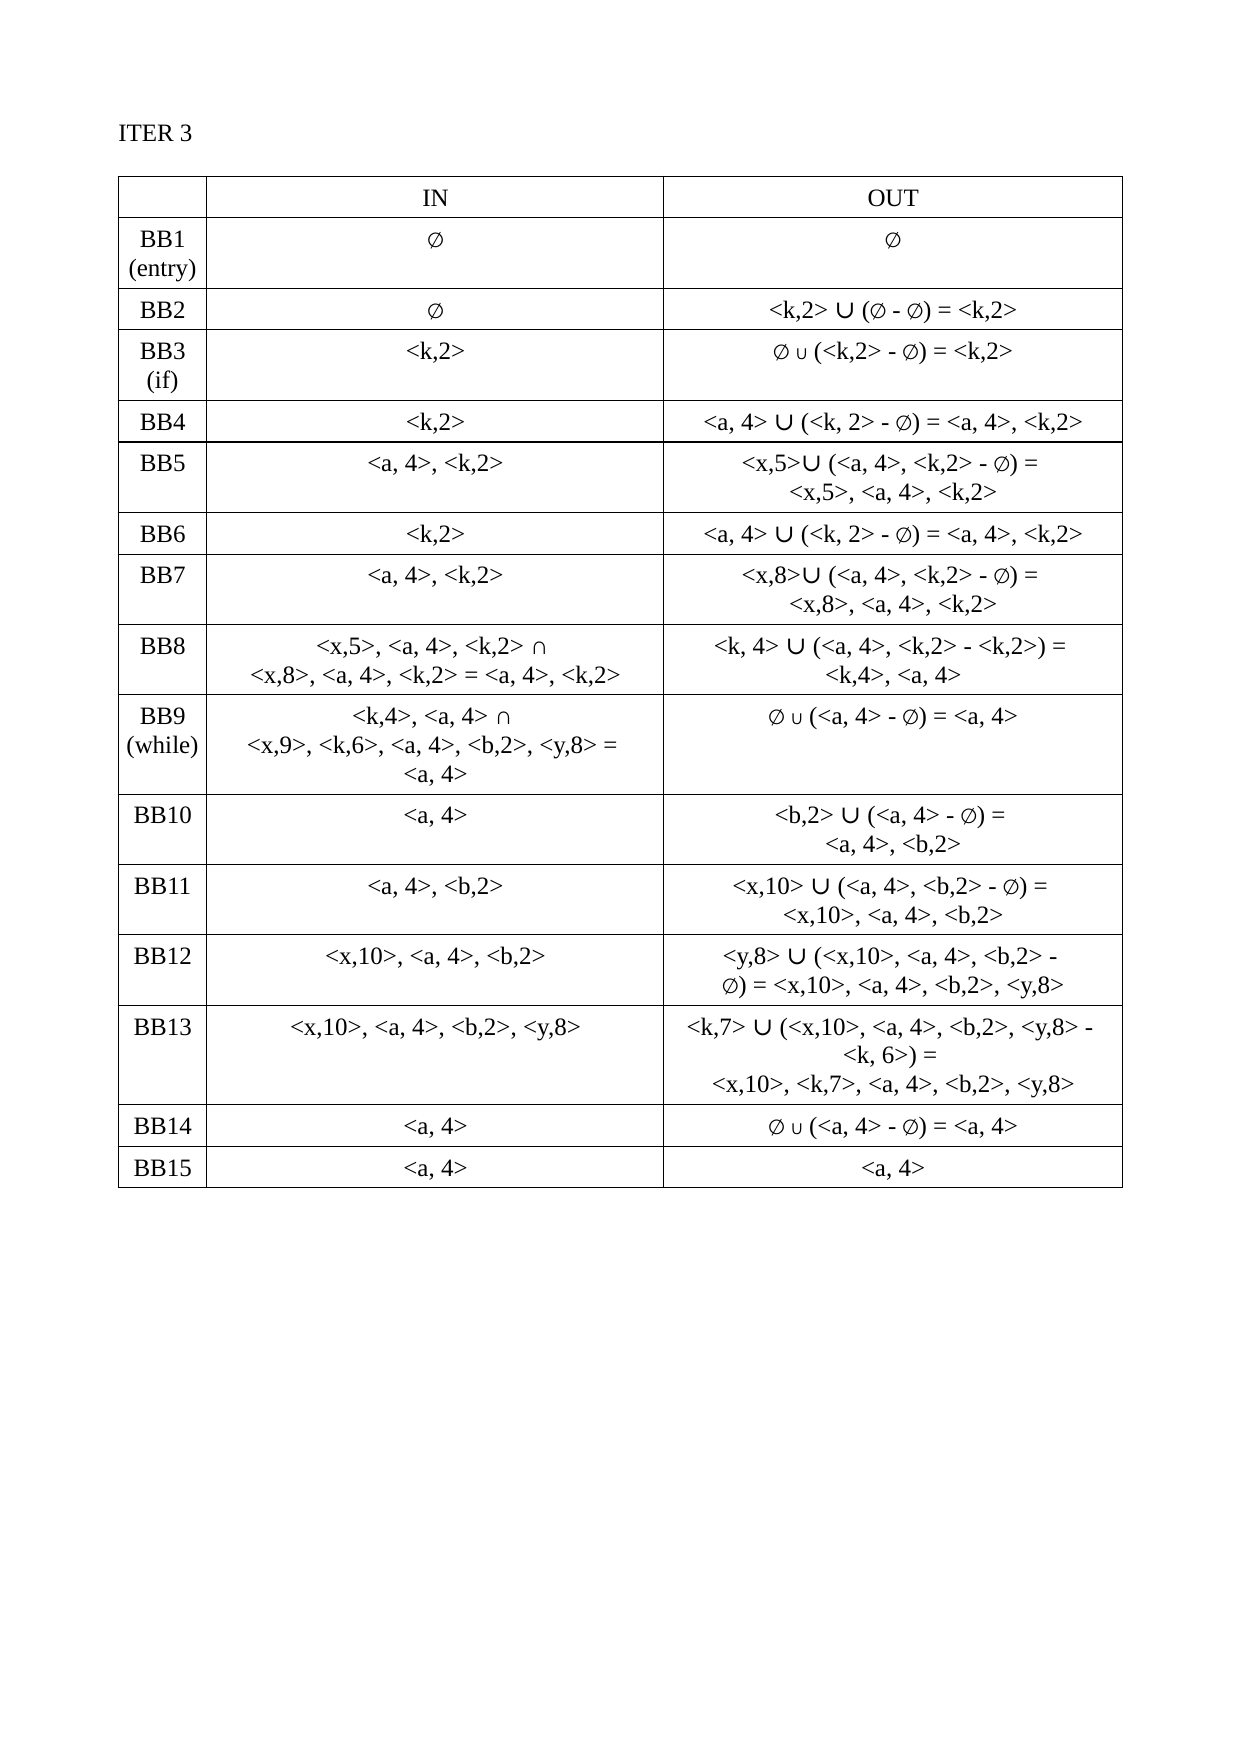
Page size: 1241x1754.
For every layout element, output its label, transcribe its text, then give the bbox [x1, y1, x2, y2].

table_cell ∅ ∪ (<a, 4> - ∅) = <a, 4> [664, 1105, 1122, 1146]
table_cell BB4 [119, 401, 206, 441]
text ITER 3 [118, 118, 1122, 147]
table_cell ∅ [207, 289, 663, 329]
table_cell <a, 4>, <b,2> [207, 865, 663, 934]
table_cell BB2 [119, 289, 206, 329]
table_cell ∅ ∪ (<k,2> - ∅) = <k,2> [664, 330, 1122, 400]
table_cell BB5 [119, 443, 206, 512]
table_cell BB7 [119, 555, 206, 624]
table_cell <k,2> [207, 513, 663, 553]
table_cell <a, 4> [207, 1105, 663, 1146]
table_cell <k,2> [207, 330, 663, 400]
table_cell <k,4>, <a, 4> ∩ <x,9>, <k,6>, <a, 4>, <b,2>, <y,8> = <a, 4> [207, 695, 663, 793]
table_header OUT [664, 177, 1122, 217]
table_cell BB9 (while) [119, 695, 206, 793]
table_cell <a, 4>, <k,2> [207, 555, 663, 624]
table_cell ∅ [664, 218, 1122, 288]
table_cell BB11 [119, 865, 206, 934]
table_cell BB6 [119, 513, 206, 553]
table_cell <a, 4> [207, 795, 663, 864]
table_cell BB13 [119, 1006, 206, 1104]
table_cell <k,2> ∪ (∅ - ∅) = <k,2> [664, 289, 1122, 329]
table_cell <k,7> ∪ (<x,10>, <a, 4>, <b,2>, <y,8> - <k, 6>) = <x,10>, <k,7>, <a, 4>, <b,2>, <y,8> [664, 1006, 1122, 1104]
table_cell <k, 4> ∪ (<a, 4>, <k,2> - <k,2>) = <k,4>, <a, 4> [664, 625, 1122, 694]
table_cell <x,10>, <a, 4>, <b,2>, <y,8> [207, 1006, 663, 1104]
table_cell <x,8>∪ (<a, 4>, <k,2> - ∅) = <x,8>, <a, 4>, <k,2> [664, 555, 1122, 624]
table_cell ∅ [207, 218, 663, 288]
table_cell BB14 [119, 1105, 206, 1146]
table_cell BB15 [119, 1147, 206, 1187]
table_cell <x,5>, <a, 4>, <k,2> ∩ <x,8>, <a, 4>, <k,2> = <a, 4>, <k,2> [207, 625, 663, 694]
table_cell <a, 4> [207, 1147, 663, 1187]
table_cell <a, 4>, <k,2> [207, 443, 663, 512]
table_cell <x,5>∪ (<a, 4>, <k,2> - ∅) = <x,5>, <a, 4>, <k,2> [664, 443, 1122, 512]
table_header [119, 177, 206, 217]
table_cell BB3 (if) [119, 330, 206, 400]
table_cell <y,8> ∪ (<x,10>, <a, 4>, <b,2> - ∅) = <x,10>, <a, 4>, <b,2>, <y,8> [664, 935, 1122, 1005]
table_cell <k,2> [207, 401, 663, 441]
table_header IN [207, 177, 663, 217]
table_cell <a, 4> ∪ (<k, 2> - ∅) = <a, 4>, <k,2> [664, 401, 1122, 441]
table_cell BB1 (entry) [119, 218, 206, 288]
table_cell BB10 [119, 795, 206, 864]
table_cell <a, 4> ∪ (<k, 2> - ∅) = <a, 4>, <k,2> [664, 513, 1122, 553]
table_cell <x,10>, <a, 4>, <b,2> [207, 935, 663, 1005]
table_cell <a, 4> [664, 1147, 1122, 1187]
table_cell <b,2> ∪ (<a, 4> - ∅) = <a, 4>, <b,2> [664, 795, 1122, 864]
table_cell ∅ ∪ (<a, 4> - ∅) = <a, 4> [664, 695, 1122, 793]
table_cell <x,10> ∪ (<a, 4>, <b,2> - ∅) = <x,10>, <a, 4>, <b,2> [664, 865, 1122, 934]
table_cell BB12 [119, 935, 206, 1005]
table_cell BB8 [119, 625, 206, 694]
